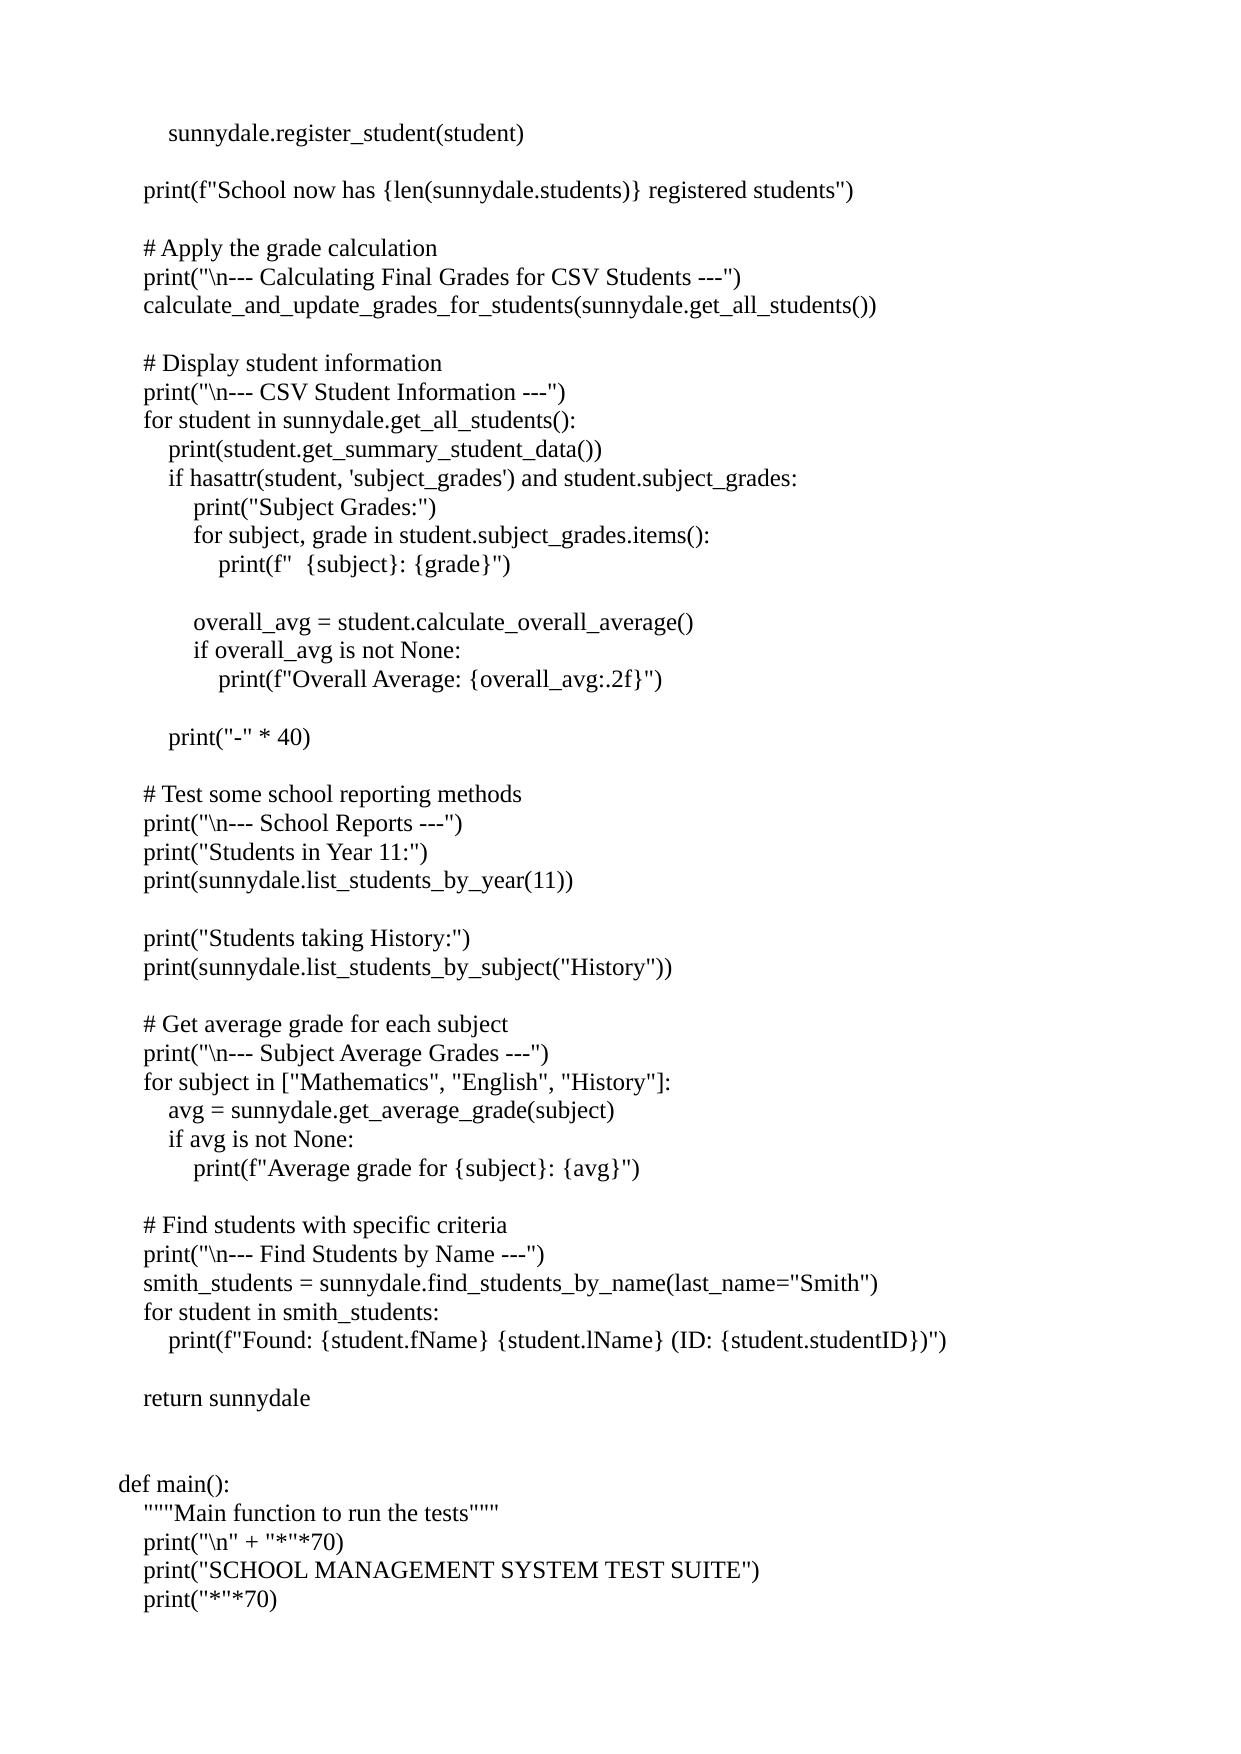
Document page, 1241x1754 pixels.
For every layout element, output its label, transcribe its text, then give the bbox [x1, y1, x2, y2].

text # Find students with specific criteria [118, 1211, 1122, 1239]
text print("\n" + "*"*70) [118, 1527, 1122, 1556]
text print(f"Average grade for {subject}: {avg}") [118, 1153, 1122, 1182]
text print("\n--- Subject Average Grades ---") [118, 1038, 1122, 1067]
text for student in sunnydale.get_all_students(): [118, 406, 1122, 434]
text # Get average grade for each subject [118, 1009, 1122, 1038]
text if avg is not None: [118, 1124, 1122, 1153]
text print("\n--- Calculating Final Grades for CSV Students ---") [118, 262, 1122, 291]
text avg = sunnydale.get_average_grade(subject) [118, 1096, 1122, 1124]
text """Main function to run the tests""" [118, 1498, 1122, 1527]
text if overall_avg is not None: [118, 636, 1122, 664]
text print("Students in Year 11:") [118, 837, 1122, 866]
text print("Students taking History:") [118, 923, 1122, 952]
text print(f"School now has {len(sunnydale.students)} registered students") [118, 176, 1122, 204]
text print(student.get_summary_student_data()) [118, 434, 1122, 463]
text print("\n--- CSV Student Information ---") [118, 377, 1122, 406]
text sunnydale.register_student(student) [118, 118, 1122, 147]
text smith_students = sunnydale.find_students_by_name(last_name="Smith") [118, 1268, 1122, 1297]
text print(sunnydale.list_students_by_year(11)) [118, 866, 1122, 894]
text def main(): [118, 1469, 1122, 1498]
text # Test some school reporting methods [118, 779, 1122, 808]
text return sunnydale [118, 1383, 1122, 1412]
text # Apply the grade calculation [118, 233, 1122, 262]
text print(f"Overall Average: {overall_avg:.2f}") [118, 664, 1122, 693]
text print("\n--- School Reports ---") [118, 808, 1122, 837]
text print(sunnydale.list_students_by_subject("History")) [118, 952, 1122, 981]
text for subject in ["Mathematics", "English", "History"]: [118, 1067, 1122, 1096]
text print("-" * 40) [118, 722, 1122, 751]
text print(f"Found: {student.fName} {student.lName} (ID: {student.studentID})") [118, 1326, 1122, 1354]
text calculate_and_update_grades_for_students(sunnydale.get_all_students()) [118, 291, 1122, 319]
text # Display student information [118, 348, 1122, 377]
text print("\n--- Find Students by Name ---") [118, 1239, 1122, 1268]
text overall_avg = student.calculate_overall_average() [118, 607, 1122, 636]
text print("Subject Grades:") [118, 492, 1122, 521]
text print("*"*70) [118, 1584, 1122, 1613]
text print(f" {subject}: {grade}") [118, 549, 1122, 578]
text if hasattr(student, 'subject_grades') and student.subject_grades: [118, 463, 1122, 492]
text for student in smith_students: [118, 1297, 1122, 1326]
text print("SCHOOL MANAGEMENT SYSTEM TEST SUITE") [118, 1556, 1122, 1584]
text for subject, grade in student.subject_grades.items(): [118, 521, 1122, 549]
